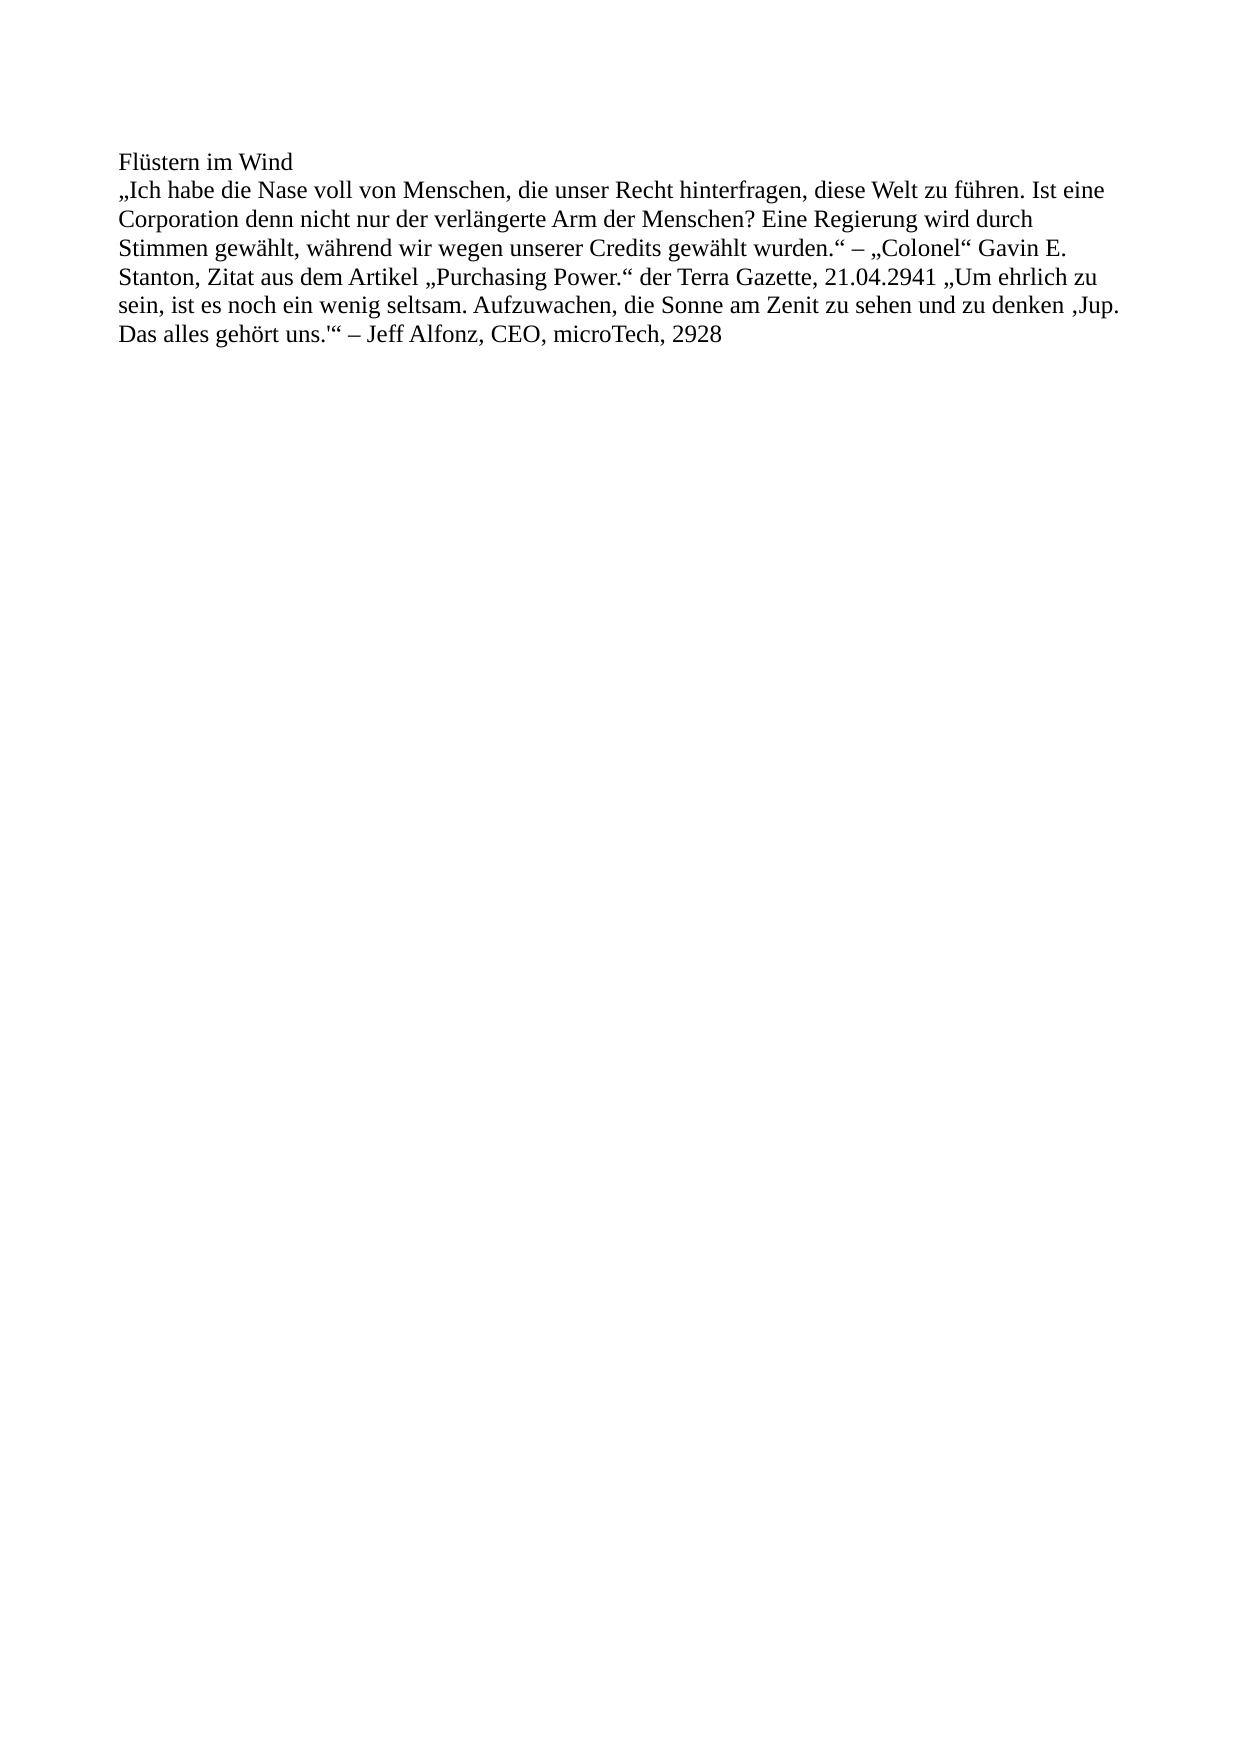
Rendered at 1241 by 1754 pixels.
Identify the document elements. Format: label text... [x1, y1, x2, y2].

text Flüstern im Wind [118, 147, 1122, 176]
text „Ich habe die Nase voll von Menschen, die unser Recht hinterfragen, diese Welt zu führen. Ist eine Corporation denn nicht nur der verlängerte Arm der Menschen? Eine Regierung wird durch Stimmen gewählt, während wir wegen unserer Credits gewählt wurden.“ – „Colonel“ Gavin E. Stanton, Zitat aus dem Artikel „Purchasing Power.“ der Terra Gazette, 21.04.2941 „Um ehrlich zu sein, ist es noch ein wenig seltsam. Aufzuwachen, die Sonne am Zenit zu sehen und zu denken ‚Jup. Das alles gehört uns.'“ – Jeff Alfonz, CEO, microTech, 2928 [118, 176, 1122, 348]
